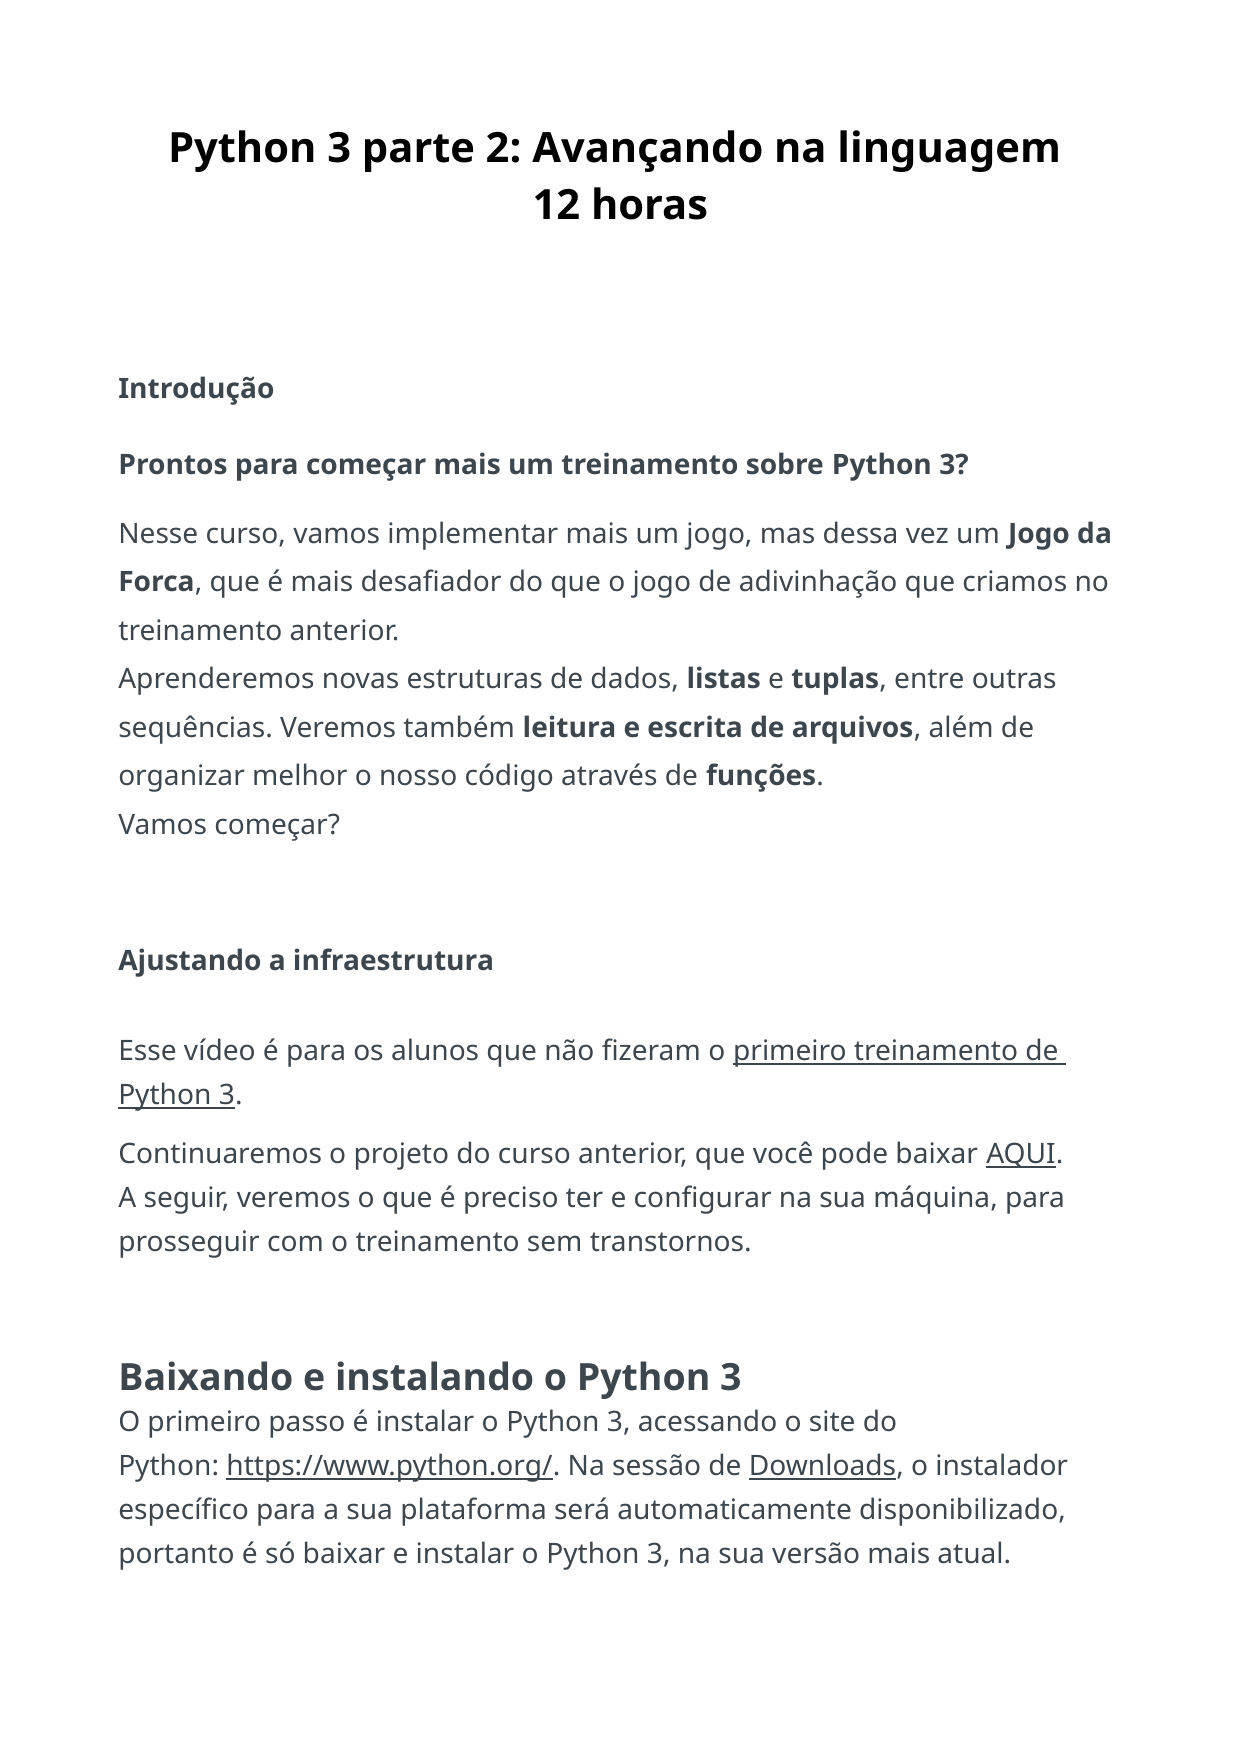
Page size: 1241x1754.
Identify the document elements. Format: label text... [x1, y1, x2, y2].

text A seguir, veremos o que é preciso ter e configurar na sua máquina, para prosseguir com o treinamento sem transtornos. [118, 1177, 1122, 1259]
subtitle Ajustando a infraestrutura [118, 940, 1122, 978]
text Continuaremos o projeto do curso anterior, que você pode baixar AQUI. [118, 1133, 1122, 1171]
text Aprenderemos novas estruturas de dados, listas e tuplas, entre outras sequências. Veremos também leitura e escrita de arquivos, além de organizar melhor o nosso código através de funções. [118, 648, 1122, 794]
text 12 horas [118, 175, 1122, 232]
text Prontos para começar mais um treinamento sobre Python 3? [118, 444, 1122, 483]
text Introdução [118, 368, 1122, 406]
text Python 3 parte 2: Avançando na linguagem [118, 118, 1122, 175]
text Nesse curso, vamos implementar mais um jogo, mas dessa vez um Jogo da Forca, que é mais desafiador do que o jogo de adivinhação que criamos no treinamento anterior. [118, 503, 1122, 648]
text Esse vídeo é para os alunos que não fizeram o primeiro treinamento de Python 3. [118, 991, 1122, 1113]
subtitle Baixando e instalando o Python 3 [118, 1350, 1122, 1401]
text Vamos começar? [118, 794, 1122, 842]
text O primeiro passo é instalar o Python 3, acessando o site do Python: https://www.python.org/. Na sessão de Downloads, o instalador específico para a sua plataforma será automaticamente disponibilizado, portanto é só baixar e instalar o Python 3, na sua versão mais atual. [118, 1401, 1122, 1572]
